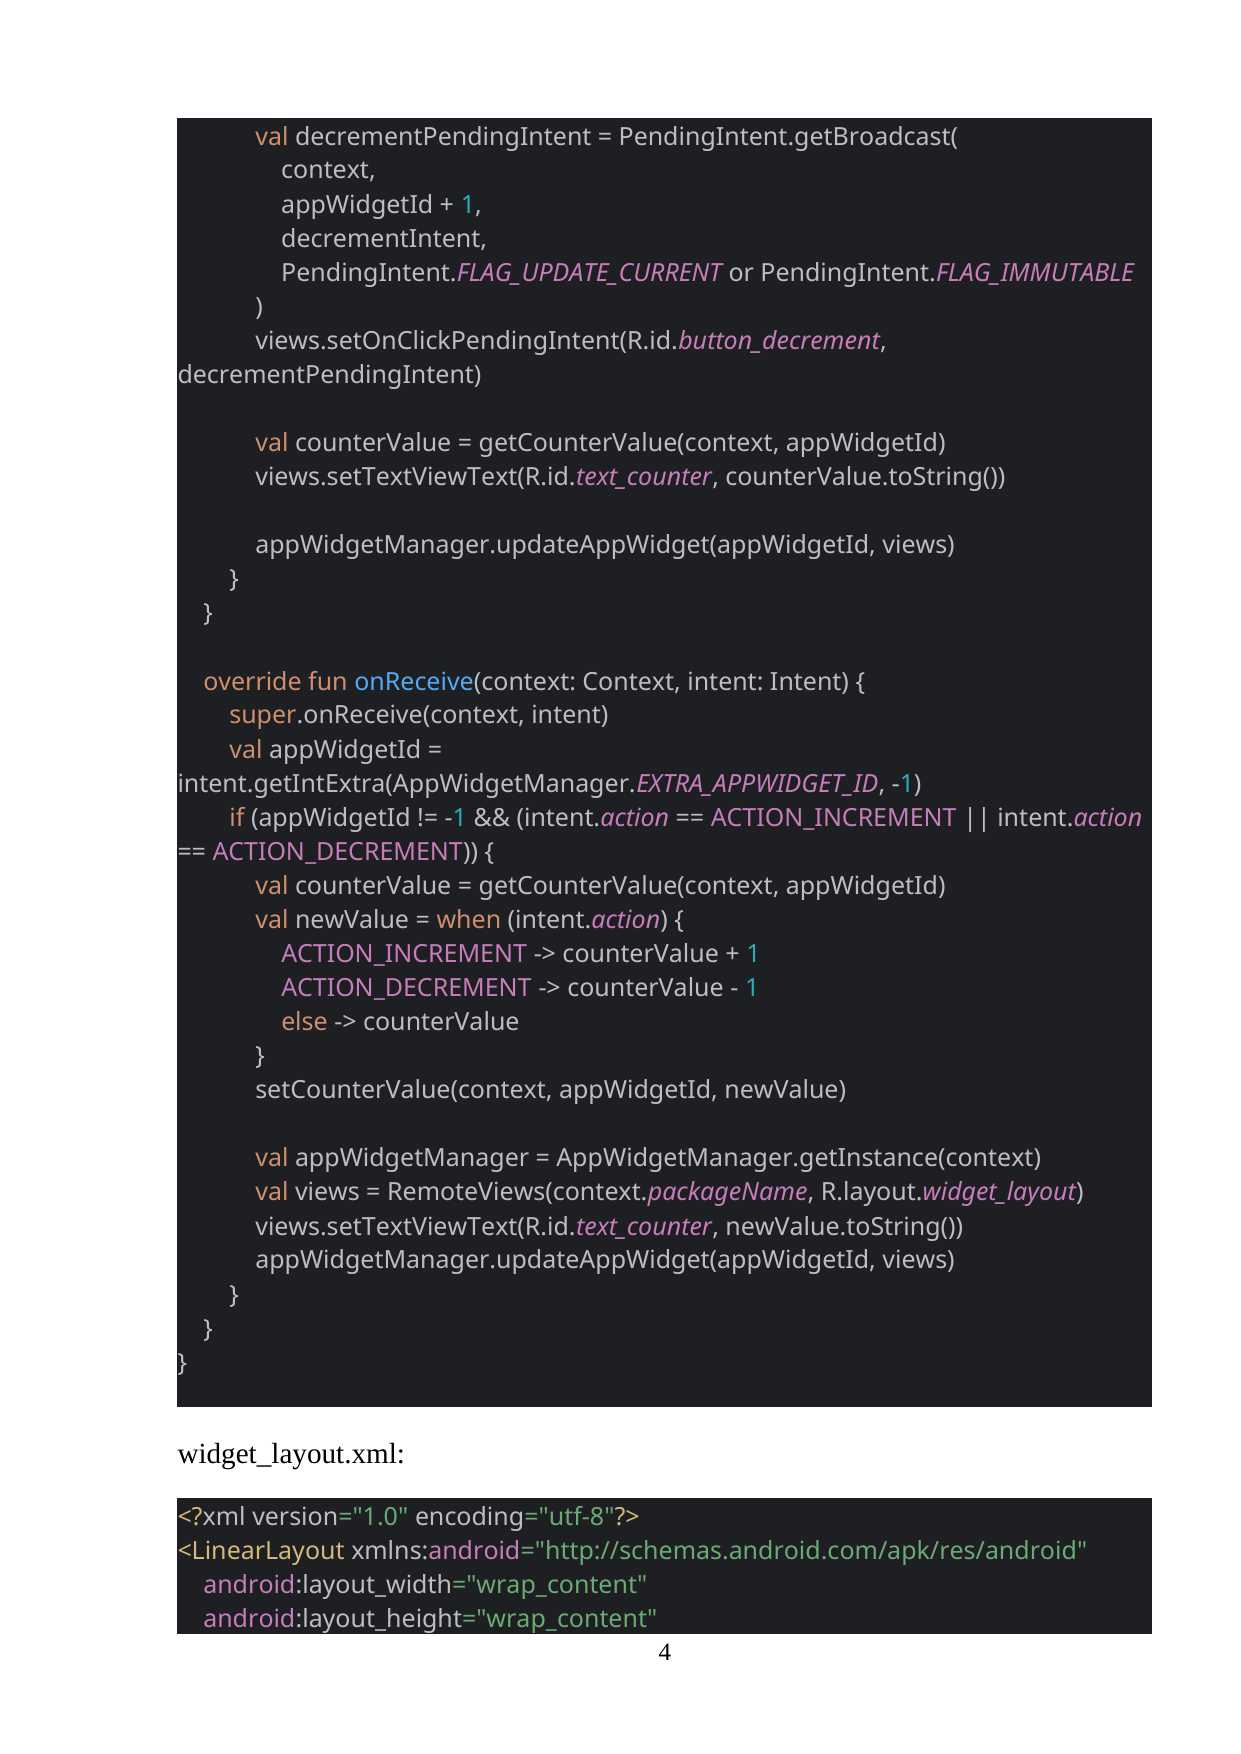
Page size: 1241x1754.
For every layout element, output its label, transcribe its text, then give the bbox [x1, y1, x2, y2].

text val decrementPendingIntent = PendingIntent.getBroadcast( context, appWidgetId + 1, decrementIntent, PendingIntent.FLAG_UPDATE_CURRENT or PendingIntent.FLAG_IMMUTABLE ) views.setOnClickPendingIntent(R.id.button_decrement, decrementPendingIntent) val counterValue = getCounterValue(context, appWidgetId) views.setTextViewText(R.id.text_counter, counterValue.toString()) appWidgetManager.updateAppWidget(appWidgetId, views) } } override fun onReceive(context: Context, intent: Intent) { super.onReceive(context, intent) val appWidgetId = intent.getIntExtra(AppWidgetManager.EXTRA_APPWIDGET_ID, -1) if (appWidgetId != -1 && (intent.action == ACTION_INCREMENT || intent.action == ACTION_DECREMENT)) { val counterValue = getCounterValue(context, appWidgetId) val newValue = when (intent.action) { ACTION_INCREMENT -> counterValue + 1 ACTION_DECREMENT -> counterValue - 1 else -> counterValue } setCounterValue(context, appWidgetId, newValue) val appWidgetManager = AppWidgetManager.getInstance(context) val views = RemoteViews(context.packageName, R.layout.widget_layout) views.setTextViewText(R.id.text_counter, newValue.toString()) appWidgetManager.updateAppWidget(appWidgetId, views) } } } [177, 118, 1152, 1407]
text widget_layout.xml: [177, 1436, 1152, 1469]
text <?xml version="1.0" encoding="utf-8"?> <LinearLayout xmlns:android="http://schemas.android.com/apk/res/android" android:layout_width="wrap_content" android:layout_height="wrap_content" [177, 1498, 1152, 1634]
